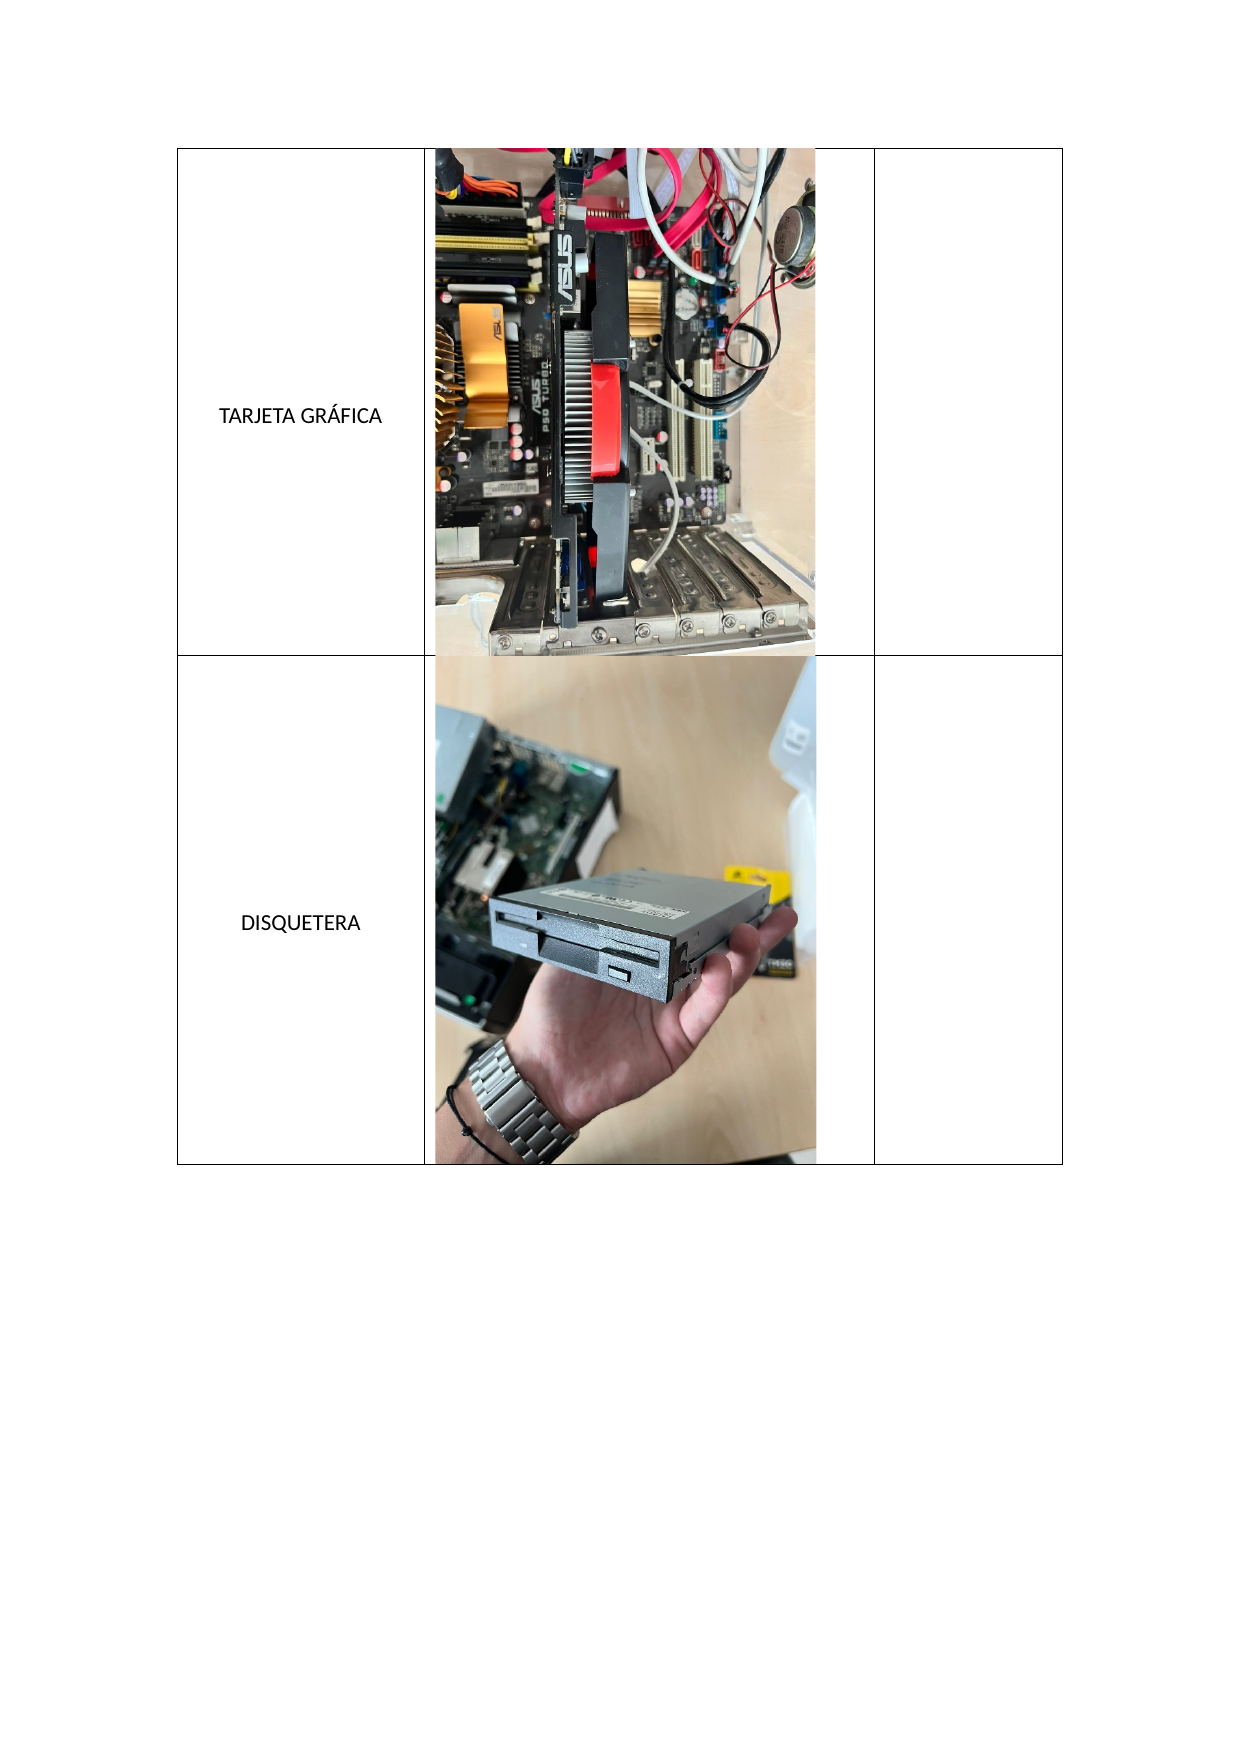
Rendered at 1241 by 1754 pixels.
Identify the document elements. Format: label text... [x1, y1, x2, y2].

table_cell [816, 149, 874, 655]
table_cell [875, 656, 1062, 1164]
table_cell TARJETA GRÁFICA [178, 149, 424, 655]
table_cell [425, 656, 435, 1164]
table_cell DISQUETERA [178, 656, 424, 1164]
table_cell [875, 149, 1062, 655]
table_cell [425, 149, 435, 655]
table_cell [817, 656, 874, 1164]
